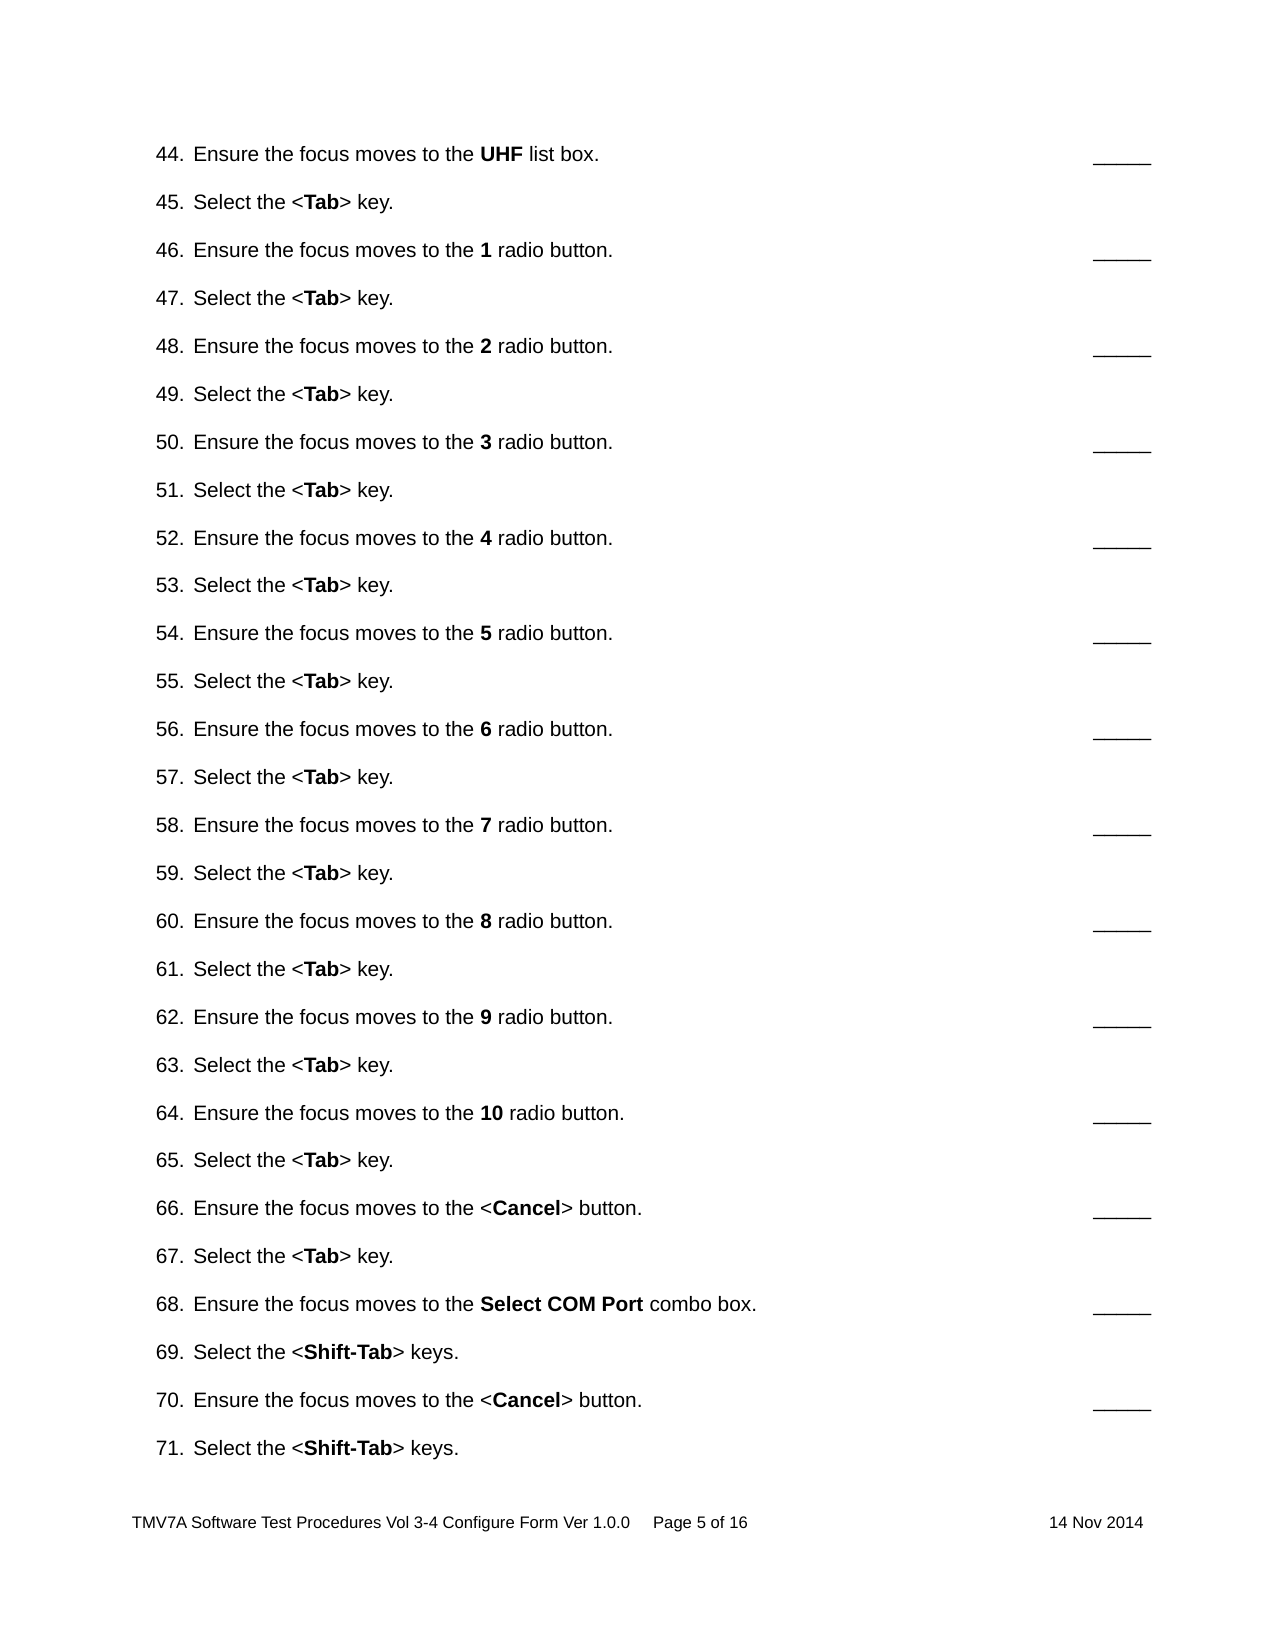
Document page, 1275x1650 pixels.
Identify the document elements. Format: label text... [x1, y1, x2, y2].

list [156, 118, 1157, 142]
list Ensure the focus moves to the <Cancel> button. _____ [156, 1388, 1157, 1436]
list Ensure the focus moves to the 7 radio button. _____ [156, 813, 1157, 861]
list Ensure the focus moves to the 3 radio button. _____ [156, 429, 1157, 477]
list Select the <Shift-Tab> keys. [156, 1436, 1157, 1460]
list Select the <Tab> key. [156, 1052, 1157, 1100]
list Select the <Tab> key. [156, 477, 1157, 525]
list Select the <Tab> key. [156, 861, 1157, 909]
list Ensure the focus moves to the 9 radio button. _____ [156, 1004, 1157, 1052]
list Ensure the focus moves to the 5 radio button. _____ [156, 621, 1157, 669]
list Select the <Tab> key. [156, 1148, 1157, 1196]
list Select the <Shift-Tab> keys. [156, 1340, 1157, 1388]
list Select the <Tab> key. [156, 765, 1157, 813]
list Ensure the focus moves to the 8 radio button. _____ [156, 909, 1157, 957]
list Select the <Tab> key. [156, 1244, 1157, 1292]
list Ensure the focus moves to the 4 radio button. _____ [156, 525, 1157, 573]
list Select the <Tab> key. [156, 190, 1157, 238]
list Select the <Tab> key. [156, 573, 1157, 621]
list Ensure the focus moves to the <Cancel> button. _____ [156, 1196, 1157, 1244]
list Ensure the focus moves to the 10 radio button. _____ [156, 1100, 1157, 1148]
list Select the <Tab> key. [156, 286, 1157, 334]
list Ensure the focus moves to the Select COM Port combo box. _____ [156, 1292, 1157, 1340]
list Ensure the focus moves to the 2 radio button. _____ [156, 334, 1157, 382]
list Select the <Tab> key. [156, 957, 1157, 1004]
list Ensure the focus moves to the 6 radio button. _____ [156, 717, 1157, 765]
list Ensure the focus moves to the UHF list box. _____ [156, 142, 1157, 190]
list Select the <Tab> key. [156, 382, 1157, 429]
list Select the <Tab> key. [156, 669, 1157, 717]
list Ensure the focus moves to the 1 radio button. _____ [156, 238, 1157, 286]
